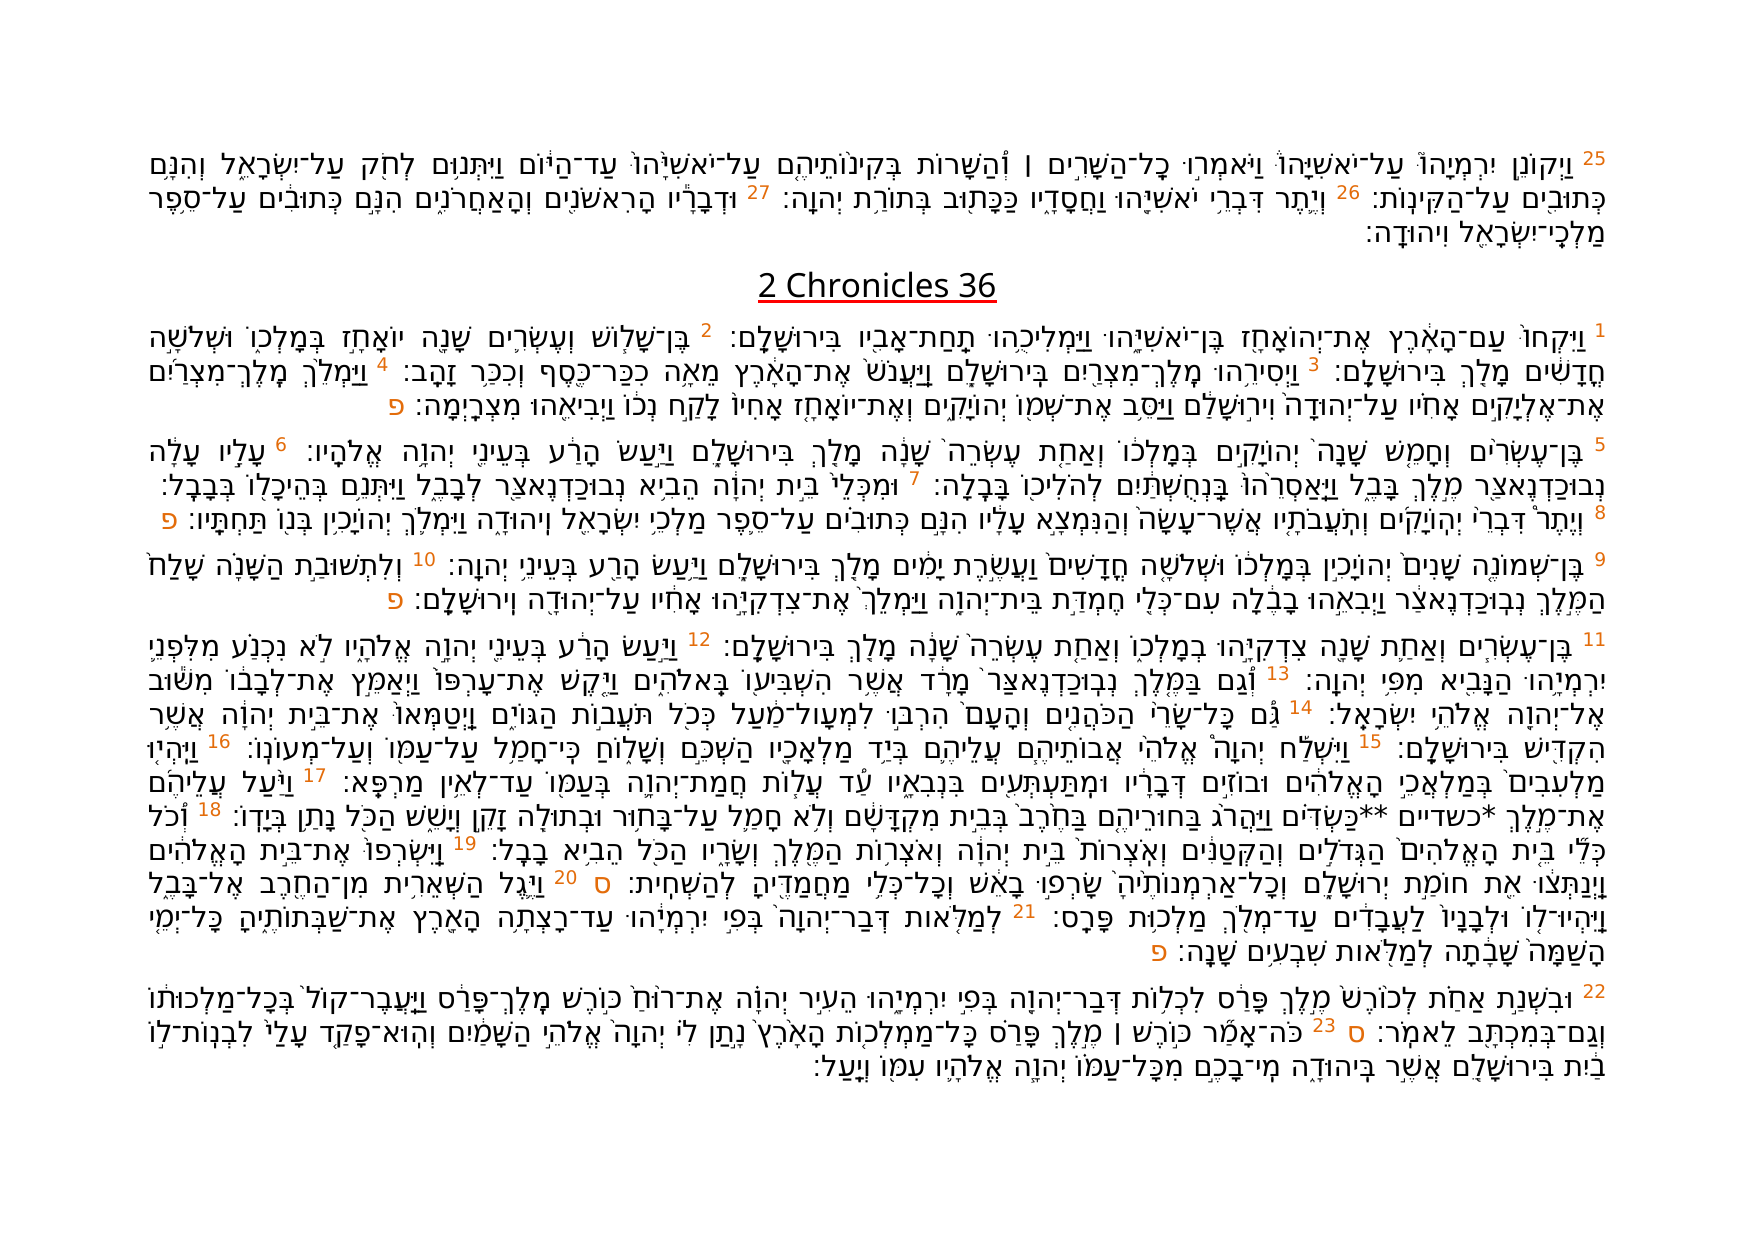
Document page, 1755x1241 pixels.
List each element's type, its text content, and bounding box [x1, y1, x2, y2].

text 25 וַיְקוֹנֵ֣ן יִרְמְיָהוּ֮ עַל־יֹאשִׁיָּהוּ֒ וַיֹּאמְר֣וּ כָֽל־הַשָּׁרִ֣ים ׀ וְ֠הַשָּׁרוֹת בְּקִינ֨וֹתֵיהֶ֤ם עַל־יֹאשִׁיָּ֙הוּ֙ עַד־הַיּ֔וֹם וַיִּתְּנ֥וּם לְחֹ֖ק עַל־יִשְׂרָאֵ֑ל וְהִנָּ֥ם כְּתוּבִ֖ים עַל־הַקִּינֽוֹת׃ ‬‬26 וְיֶ֛תֶר דִּבְרֵ֥י יֹאשִׁיָּ֖הוּ וַחֲסָדָ֑יו כַּכָּת֖וּב בְּתוֹרַ֥ת יְהוָֽה׃ ‬‬27 וּדְבָרָ֕יו הָרִאשֹׁנִ֖ים וְהָאַחֲרֹנִ֑ים הִנָּ֣ם כְּתוּבִ֔ים עַל־סֵ֥פֶר מַלְכֵֽי־יִשְׂרָאֵ֖ל וִיהוּדָֽה׃ ‬‬‬‬‬ [148, 148, 1606, 249]
text ‬‬22 וּבִשְׁנַ֣ת אַחַ֗ת לְכ֙וֹרֶשׁ֙ מֶ֣לֶךְ פָּרַ֔ס לִכְל֥וֹת דְּבַר־יְהוָ֖ה בְּפִ֣י יִרְמְיָ֑הוּ הֵעִ֣יר יְהוָ֗ה אֶת־ר֙וּחַ֙ כּ֣וֹרֶשׁ מֶֽלֶךְ־פָּרַ֔ס וַיַּֽעֲבֶר־קוֹל֙ בְּכָל־מַלְכוּת֔וֹ וְגַם־בְּמִכְתָּ֖ב לֵאמֹֽר׃ ס ‬‬23 כֹּה־אָמַ֞ר כּ֣וֹרֶשׁ ׀ מֶ֣לֶךְ פָּרַ֗ס כָּל־מַמְלְכ֤וֹת הָאָ֙רֶץ֙ נָ֣תַן לִ֗י יְהוָה֙ אֱלֹהֵ֣י הַשָּׁמַ֔יִם וְהֽוּא־פָקַ֤ד עָלַי֙ לִבְנֽוֹת־ל֣וֹ בַ֔יִת בִּירוּשָׁלַ֖͏ִם אֲשֶׁ֣ר בִּֽיהוּדָ֑ה מִֽי־בָכֶ֣ם מִכָּל־עַמּ֗וֹ יְהוָ֧ה אֱלֹהָ֛יו עִמּ֖וֹ וְיָֽעַל׃ ‬‬‬‬ [148, 981, 1606, 1083]
text 1 וַיִּקְחוּ֙ עַם־הָאָ֔רֶץ אֶת־יְהוֹאָחָ֖ז בֶּן־יֹאשִׁיָּ֑הוּ וַיַּמְלִיכֻ֥הוּ תַֽחַת־אָבִ֖יו בִּירוּשָׁלָֽ͏ִם׃ ‬‬‬2 בֶּן־שָׁל֧וֹשׁ וְעֶשְׂרִ֛ים שָׁנָ֖ה יוֹאָחָ֣ז בְּמָלְכ֑וֹ וּשְׁלֹשָׁ֣ה חֳדָשִׁ֔ים מָלַ֖ךְ בִּירוּשָׁלָֽ͏ִם׃ ‬‬3 וַיְסִירֵ֥הוּ מֶֽלֶךְ־מִצְרַ֖יִם בִּֽירוּשָׁלָ֑͏ִם וַֽיַּעֲנֹשׁ֙ אֶת־הָאָ֔רֶץ מֵאָ֥ה כִכַּר־כֶּ֖סֶף וְכִכַּ֥ר זָהָֽב׃ ‬‬4 וַיַּמְלֵ֨ךְ מֶֽלֶךְ־מִצְרַ֜יִם אֶת־אֶלְיָקִ֣ים אָחִ֗יו עַל־יְהוּדָה֙ וִיר֣וּשָׁלִַ֔ם וַיַּסֵּ֥ב אֶת־שְׁמ֖וֹ יְהוֹיָקִ֑ים וְאֶת־יוֹאָחָ֤ז אָחִיו֙ לָקַ֣ח נְכ֔וֹ וַיְבִיאֵ֖הוּ מִצְרָֽיְמָה׃ פ ‬‬‬‬‬ [148, 320, 1606, 422]
text 5 בֶּן־עֶשְׂרִ֨ים וְחָמֵ֤שׁ שָׁנָה֙ יְהוֹיָקִ֣ים בְּמָלְכ֔וֹ וְאַחַ֤ת עֶשְׂרֵה֙ שָׁנָ֔ה מָלַ֖ךְ בִּירוּשָׁלָ֑͏ִם וַיַּ֣עַשׂ הָרַ֔ע בְּעֵינֵ֖י יְהוָ֥ה אֱלֹהָֽיו׃ ‬‬6 עָלָ֣יו עָלָ֔ה נְבוּכַדְנֶאצַּ֖ר מֶ֣לֶךְ בָּבֶ֑ל וַיַּֽאַסְרֵ֙הוּ֙ בַּֽנְחֻשְׁתַּ֔יִם לְהֹלִיכ֖וֹ בָּבֶֽלָה׃ ‬‬7 וּמִכְּלֵי֙ בֵּ֣ית יְהוָ֔ה הֵבִ֥יא נְבוּכַדְנֶאצַּ֖ר לְבָבֶ֑ל וַיִּתְּנֵ֥ם בְּהֵיכָל֖וֹ בְּבָבֶֽל׃ ‬‬8 וְיֶתֶר֩ דִּבְרֵ֨י יְהֽוֹיָקִ֜ים וְתֹֽעֲבֹתָ֤יו אֲשֶׁר־עָשָׂה֙ וְהַנִּמְצָ֣א עָלָ֔יו הִנָּ֣ם כְּתוּבִ֗ים עַל־סֵ֛פֶר מַלְכֵ֥י יִשְׂרָאֵ֖ל וִֽיהוּדָ֑ה וַיִּמְלֹ֛ךְ יְהוֹיָכִ֥ין בְּנ֖וֹ תַּחְתָּֽיו׃ פ ‬‬‬‬‬‬ [148, 434, 1606, 536]
text 2 Chronicles 36 [148, 262, 1606, 307]
text 9 בֶּן־שְׁמוֹנֶ֤ה שָׁנִים֙ יְהוֹיָכִ֣ין בְּמָלְכ֔וֹ וּשְׁלֹשָׁ֤ה חֳדָשִׁים֙ וַעֲשֶׂ֣רֶת יָמִ֔ים מָלַ֖ךְ בִּירוּשָׁלָ֑͏ִם וַיַּ֥עַשׂ הָרַ֖ע בְּעֵינֵ֥י יְהוָֽה׃ ‬‬10 וְלִתְשׁוּבַ֣ת הַשָּׁנָ֗ה שָׁלַח֙ הַמֶּ֣לֶךְ נְבֽוּכַדְנֶאצַ֔ר וַיְבִאֵ֣הוּ בָבֶ֔לָה עִם־כְּלֵ֖י חֶמְדַּ֣ת בֵּית־יְהוָ֑ה וַיַּמְלֵךְ֙ אֶת־צִדְקִיָּ֣הוּ אָחִ֔יו עַל־יְהוּדָ֖ה וִֽירוּשָׁלָֽ͏ִם׃ פ ‬‬‬‬ [148, 549, 1606, 617]
text 11 בֶּן־עֶשְׂרִ֧ים וְאַחַ֛ת שָׁנָ֖ה צִדְקִיָּ֣הוּ בְמָלְכ֑וֹ וְאַחַ֤ת עֶשְׂרֵה֙ שָׁנָ֔ה מָלַ֖ךְ בִּירוּשָׁלָֽ͏ִם׃ ‬‬12 וַיַּ֣עַשׂ הָרַ֔ע בְּעֵינֵ֖י יְהוָ֣ה אֱלֹהָ֑יו לֹ֣א נִכְנַ֗ע מִלִּפְנֵ֛י יִרְמְיָ֥הוּ הַנָּבִ֖יא מִפִּ֥י יְהוָֽה׃ ‬‬13 וְ֠גַם בַּמֶּ֤לֶךְ נְבֽוּכַדְנֶאצַּר֙ מָרָ֔ד אֲשֶׁ֥ר הִשְׁבִּיע֖וֹ בֵּֽאלֹהִ֑ים וַיֶּ֤קֶשׁ אֶת־עָרְפּוֹ֙ וַיְאַמֵּ֣ץ אֶת־לְבָב֔וֹ מִשּׁ֕וּב אֶל־יְהוָ֖ה אֱלֹהֵ֥י יִשְׂרָאֵֽל׃ ‬‬14 גַּ֠ם כָּל־שָׂרֵ֨י הַכֹּהֲנִ֤ים וְהָעָם֙ הִרְבּ֣וּ לִמְעָול־מַ֔עַל כְּכֹ֖ל תֹּעֲב֣וֹת הַגּוֹיִ֑ם וַֽיְטַמְּאוּ֙ אֶת־בֵּ֣ית יְהוָ֔ה אֲשֶׁ֥ר הִקְדִּ֖ישׁ בִּירוּשָׁלָֽ͏ִם׃ ‬‬15 וַיִּשְׁלַ֡ח יְהוָה֩ אֱלֹהֵ֨י אֲבוֹתֵיהֶ֧ם עֲלֵיהֶ֛ם בְּיַ֥ד מַלְאָכָ֖יו הַשְׁכֵּ֣ם וְשָׁל֑וֹחַ כִּֽי־חָמַ֥ל עַל־עַמּ֖וֹ וְעַל־מְעוֹנֽוֹ׃ ‬‬16 וַיִּֽהְי֤וּ מַלְעִבִים֙ בְּמַלְאֲכֵ֣י הָאֱלֹהִ֔ים וּבוֹזִ֣ים דְּבָרָ֔יו וּמִֽתַּעְתְּעִ֖ים בִּנְבִאָ֑יו עַ֠ד עֲל֧וֹת חֲמַת־יְהוָ֛ה בְּעַמּ֖וֹ עַד־לְאֵ֥ין מַרְפֵּֽא׃ ‬‬17 וַיַּ֨עַל עֲלֵיהֶ֜ם אֶת־מֶ֣לֶךְ *כשדיים **כַּשְׂדִּ֗ים וַיַּהֲרֹ֨ג בַּחוּרֵיהֶ֤ם בַּחֶ֙רֶב֙ בְּבֵ֣ית מִקְדָּשָׁ֔ם וְלֹ֥א חָמַ֛ל עַל־בָּח֥וּר וּבְתוּלָ֖ה זָקֵ֣ן וְיָשֵׁ֑שׁ הַכֹּ֖ל נָתַ֥ן בְּיָדֽוֹ׃ ‬‬18 וְ֠כֹל כְּלֵ֞י בֵּ֤ית הָאֱלֹהִים֙ הַגְּדֹלִ֣ים וְהַקְּטַנִּ֔ים וְאֹֽצְרוֹת֙ בֵּ֣ית יְהוָ֔ה וְאֹצְר֥וֹת הַמֶּ֖לֶךְ וְשָׂרָ֑יו הַכֹּ֖ל הֵבִ֥יא בָבֶֽל׃ ‬‬19 וַֽיִּשְׂרְפוּ֙ אֶת־בֵּ֣ית הָאֱלֹהִ֔ים וַֽיְנַתְּצ֔וּ אֵ֖ת חוֹמַ֣ת יְרוּשָׁלָ֑͏ִם וְכָל־אַרְמְנוֹתֶ֙יהָ֙ שָׂרְפ֣וּ בָאֵ֔שׁ וְכָל־כְּלֵ֥י מַחֲמַדֶּ֖יהָ לְהַשְׁחִֽית׃ ס ‬‬20 וַיֶּ֛גֶל הַשְּׁאֵרִ֥ית מִן־הַחֶ֖רֶב אֶל־בָּבֶ֑ל וַֽיִּהְיוּ־ל֤וֹ וּלְבָנָיו֙ לַעֲבָדִ֔ים עַד־מְלֹ֖ךְ מַלְכ֥וּת פָּרָֽס׃ ‬‬21 לְמַלֹּ֤אות דְּבַר־יְהוָה֙ בְּפִ֣י יִרְמְיָ֔הוּ עַד־רָצְתָ֥ה הָאָ֖רֶץ אֶת־שַׁבְּתוֹתֶ֑יהָ כָּל־יְמֵ֤י הָשַׁמָּה֙ שָׁבָ֔תָה לְמַלֹּ֖אות שִׁבְעִ֥ים שָׁנָֽה׃ פ ‬‬‬‬‬‬‬‬‬‬‬ [148, 629, 1606, 969]
